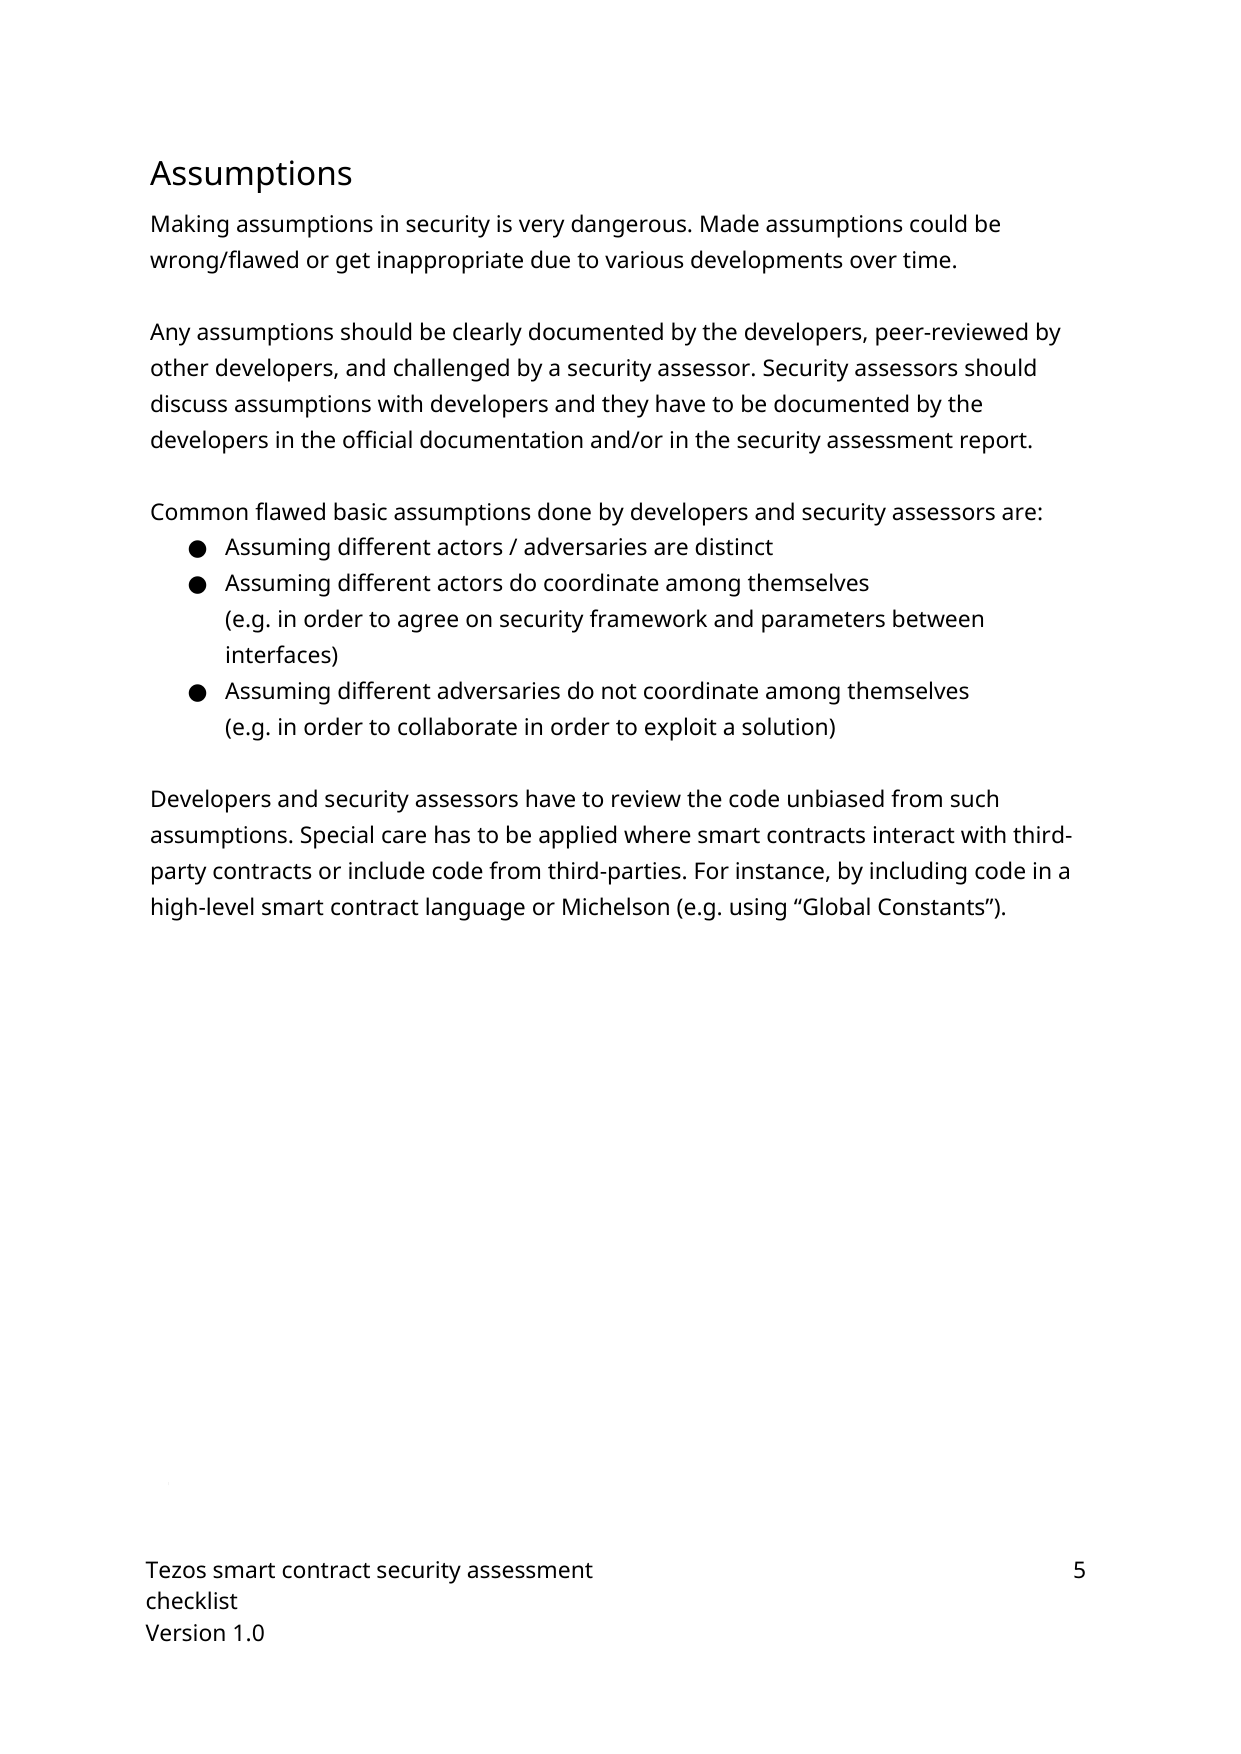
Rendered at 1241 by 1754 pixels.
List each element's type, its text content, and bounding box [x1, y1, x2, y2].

text Making assumptions in security is very dangerous. Made assumptions could be wrong/flawed or get inappropriate due to various developments over time. [150, 208, 1090, 275]
list Assuming different actors do coordinate among themselves (e.g. in order to agree on security framework and parameters between interfaces) [187, 567, 1090, 670]
list Assuming different actors / adversaries are distinct [187, 531, 1090, 563]
list Assuming different adversaries do not coordinate among themselves (e.g. in order to collaborate in order to exploit a solution) [187, 675, 1090, 742]
text Common flawed basic assumptions done by developers and security assessors are: [150, 495, 1090, 527]
text Any assumptions should be clearly documented by the developers, peer-reviewed by other developers, and challenged by a security assessor. Security assessors should discuss assumptions with developers and they have to be documented by the developers in the official documentation and/or in the security assessment report. [150, 316, 1090, 455]
text Developers and security assessors have to review the code unbiased from such assumptions. Special care has to be applied where smart contracts interact with third-party contracts or include code from third-parties. For instance, by including code in a high-level smart contract language or Michelson (e.g. using “Global Constants”). [150, 783, 1090, 922]
subtitle Assumptions [150, 150, 1090, 195]
